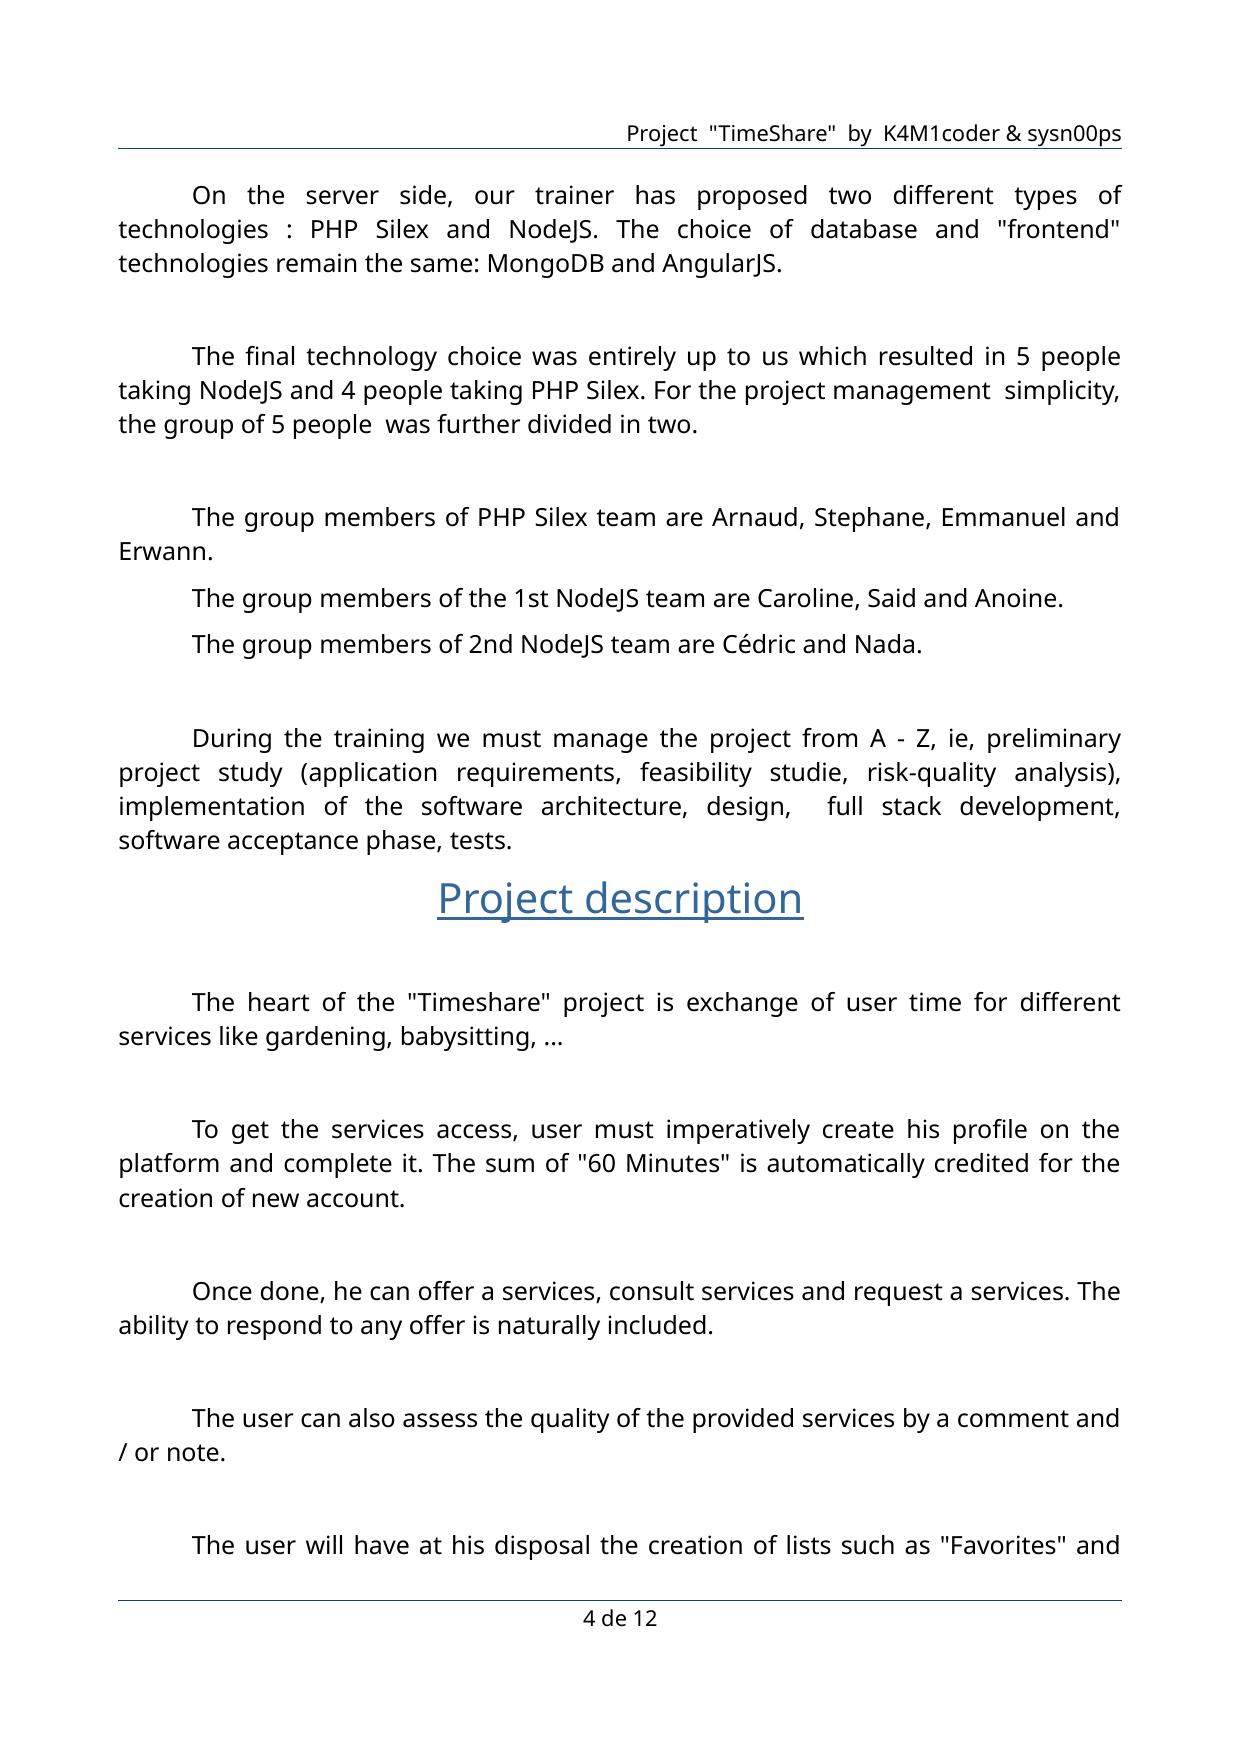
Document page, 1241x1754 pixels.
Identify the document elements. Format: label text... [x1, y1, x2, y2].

text The group members of 2nd NodeJS team are Cédric and Nada. [118, 627, 1122, 661]
text The user can also assess the quality of the provided services by a comment and / or note. [118, 1401, 1122, 1469]
text To get the services access, user must imperatively create his profile on the platform and complete it. The sum of "60 Minutes" is automatically credited for the creation of new account. [118, 1112, 1122, 1214]
text During the training we must manage the project from A - Z, ie, preliminary project study (application requirements, feasibility studie, risk-quality analysis), implementation of the software architecture, design, full stack development, software acceptance phase, tests. [118, 720, 1122, 857]
text Project description [118, 869, 1122, 926]
text Once done, he can offer a services, consult services and request a services. The ability to respond to any offer is naturally included. [118, 1273, 1122, 1341]
text The heart of the "Timeshare" project is exchange of user time for different services like gardening, babysitting, ... [118, 985, 1122, 1053]
text The user will have at his disposal the creation of lists such as "Favorites" and [118, 1528, 1122, 1562]
text The group members of the 1st NodeJS team are Caroline, Said and Anoine. [118, 581, 1122, 615]
text The final technology choice was entirely up to us which resulted in 5 people taking NodeJS and 4 people taking PHP Silex. For the project management simplicity, the group of 5 people was further divided in two. [118, 339, 1122, 441]
text On the server side, our trainer has proposed two different types of technologies : PHP Silex and NodeJS. The choice of database and "frontend" technologies remain the same: MongoDB and AngularJS. [118, 177, 1122, 280]
text The group members of PHP Silex team are Arnaud, Stephane, Emmanuel and Erwann. [118, 500, 1122, 568]
